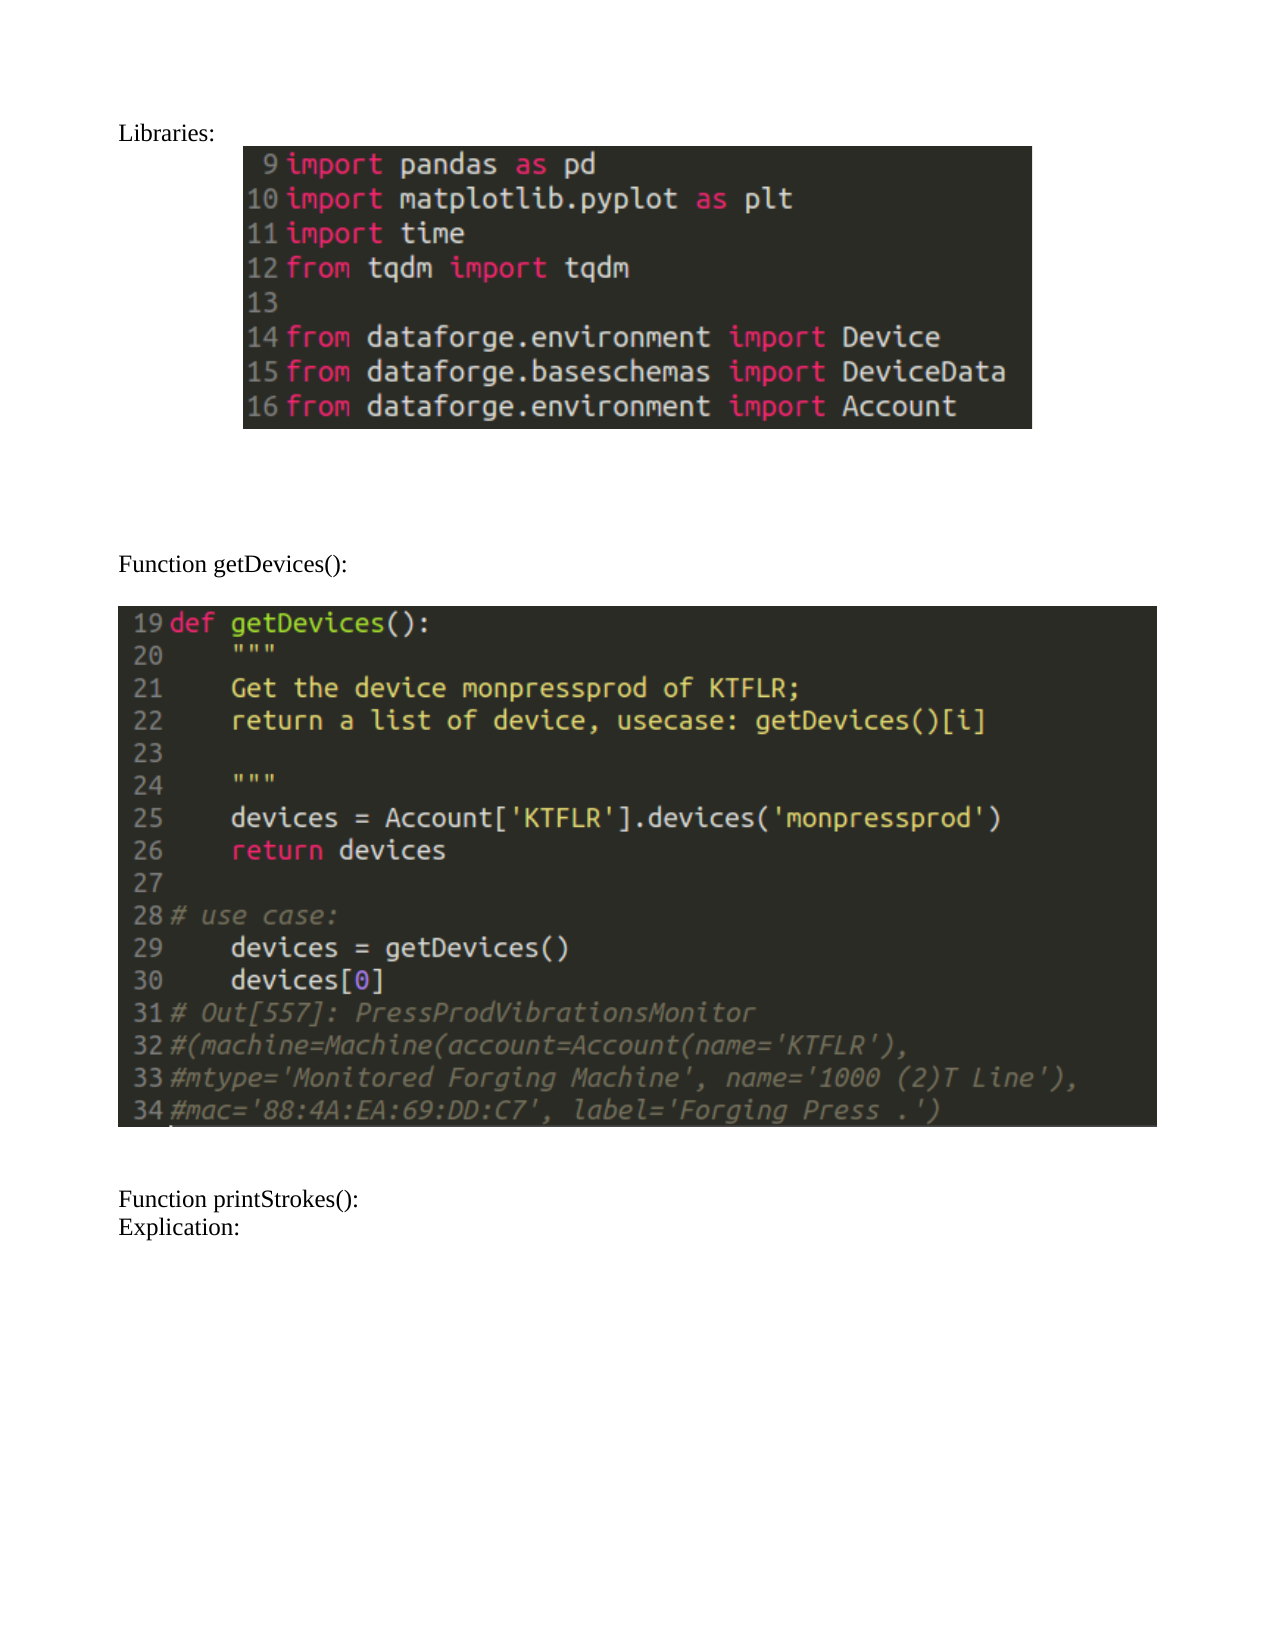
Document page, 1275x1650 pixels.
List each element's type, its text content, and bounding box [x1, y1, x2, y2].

text Libraries: [118, 118, 1157, 147]
picture [243, 146, 1033, 429]
text Function getDevices(): [118, 549, 1157, 578]
text Function printStrokes(): [118, 1184, 1157, 1212]
text Explication: [118, 1212, 1157, 1241]
picture [118, 606, 1157, 1127]
